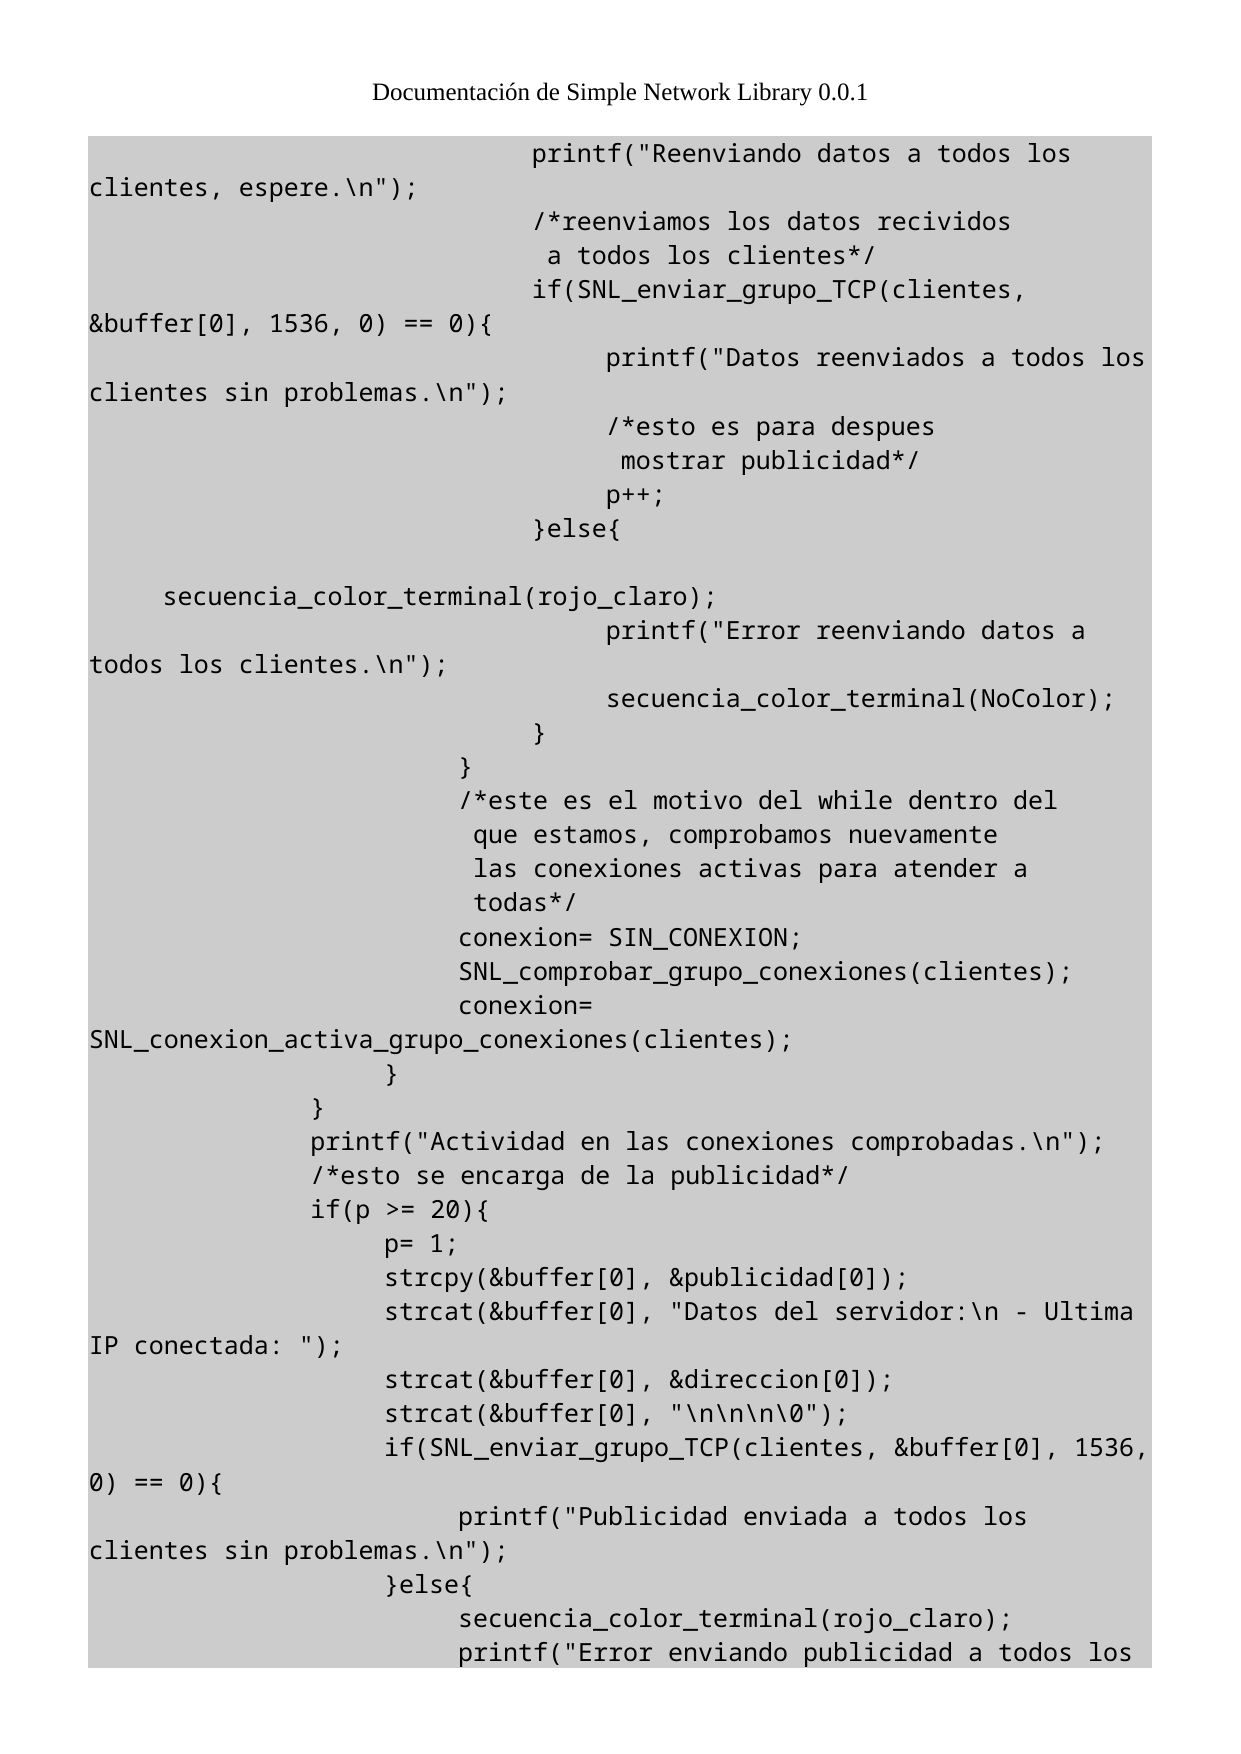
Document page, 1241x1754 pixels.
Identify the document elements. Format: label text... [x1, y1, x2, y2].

text conexion= SIN_CONEXION; [88, 919, 1152, 953]
text p++; [88, 476, 1152, 510]
text /*este es el motivo del while dentro del [88, 783, 1152, 817]
text }else{ [88, 1566, 1152, 1600]
text mostrar publicidad*/ [88, 442, 1152, 476]
text if(p >= 20){ [88, 1192, 1152, 1226]
text strcpy(&buffer[0], &publicidad[0]); [88, 1260, 1152, 1294]
text printf("Publicidad enviada a todos los clientes sin problemas.\n"); [88, 1498, 1152, 1566]
text printf("Datos reenviados a todos los clientes sin problemas.\n"); [88, 340, 1152, 408]
text todas*/ [88, 885, 1152, 919]
text strcat(&buffer[0], &direccion[0]); [88, 1362, 1152, 1396]
text /*esto es para despues [88, 408, 1152, 442]
text }else{ [88, 510, 1152, 544]
text printf("Actividad en las conexiones comprobadas.\n"); [88, 1123, 1152, 1158]
text SNL_comprobar_grupo_conexiones(clientes); [88, 953, 1152, 987]
text strcat(&buffer[0], "Datos del servidor:\n - Ultima IP conectada: "); [88, 1294, 1152, 1362]
text las conexiones activas para atender a [88, 851, 1152, 885]
text } [88, 749, 1152, 783]
text /*esto se encarga de la publicidad*/ [88, 1158, 1152, 1192]
text /*reenviamos los datos recividos [88, 204, 1152, 238]
text que estamos, comprobamos nuevamente [88, 817, 1152, 851]
text } [88, 1055, 1152, 1089]
text strcat(&buffer[0], "\n\n\n\0"); [88, 1396, 1152, 1430]
text } [88, 1089, 1152, 1123]
text conexion= SNL_conexion_activa_grupo_conexiones(clientes); [88, 987, 1152, 1055]
text secuencia_color_terminal(rojo_claro); [88, 1600, 1152, 1634]
text } [88, 715, 1152, 749]
text if(SNL_enviar_grupo_TCP(clientes, &buffer[0], 1536, 0) == 0){ [88, 1430, 1152, 1498]
text p= 1; [88, 1226, 1152, 1260]
text printf("Error enviando publicidad a todos los [88, 1634, 1152, 1668]
text secuencia_color_terminal(NoColor); [88, 681, 1152, 715]
text a todos los clientes*/ [88, 238, 1152, 272]
text secuencia_color_terminal(rojo_claro); [88, 544, 1152, 613]
text printf("Error reenviando datos a todos los clientes.\n"); [88, 613, 1152, 681]
text printf("Reenviando datos a todos los clientes, espere.\n"); [88, 136, 1152, 204]
text if(SNL_enviar_grupo_TCP(clientes, &buffer[0], 1536, 0) == 0){ [88, 272, 1152, 340]
